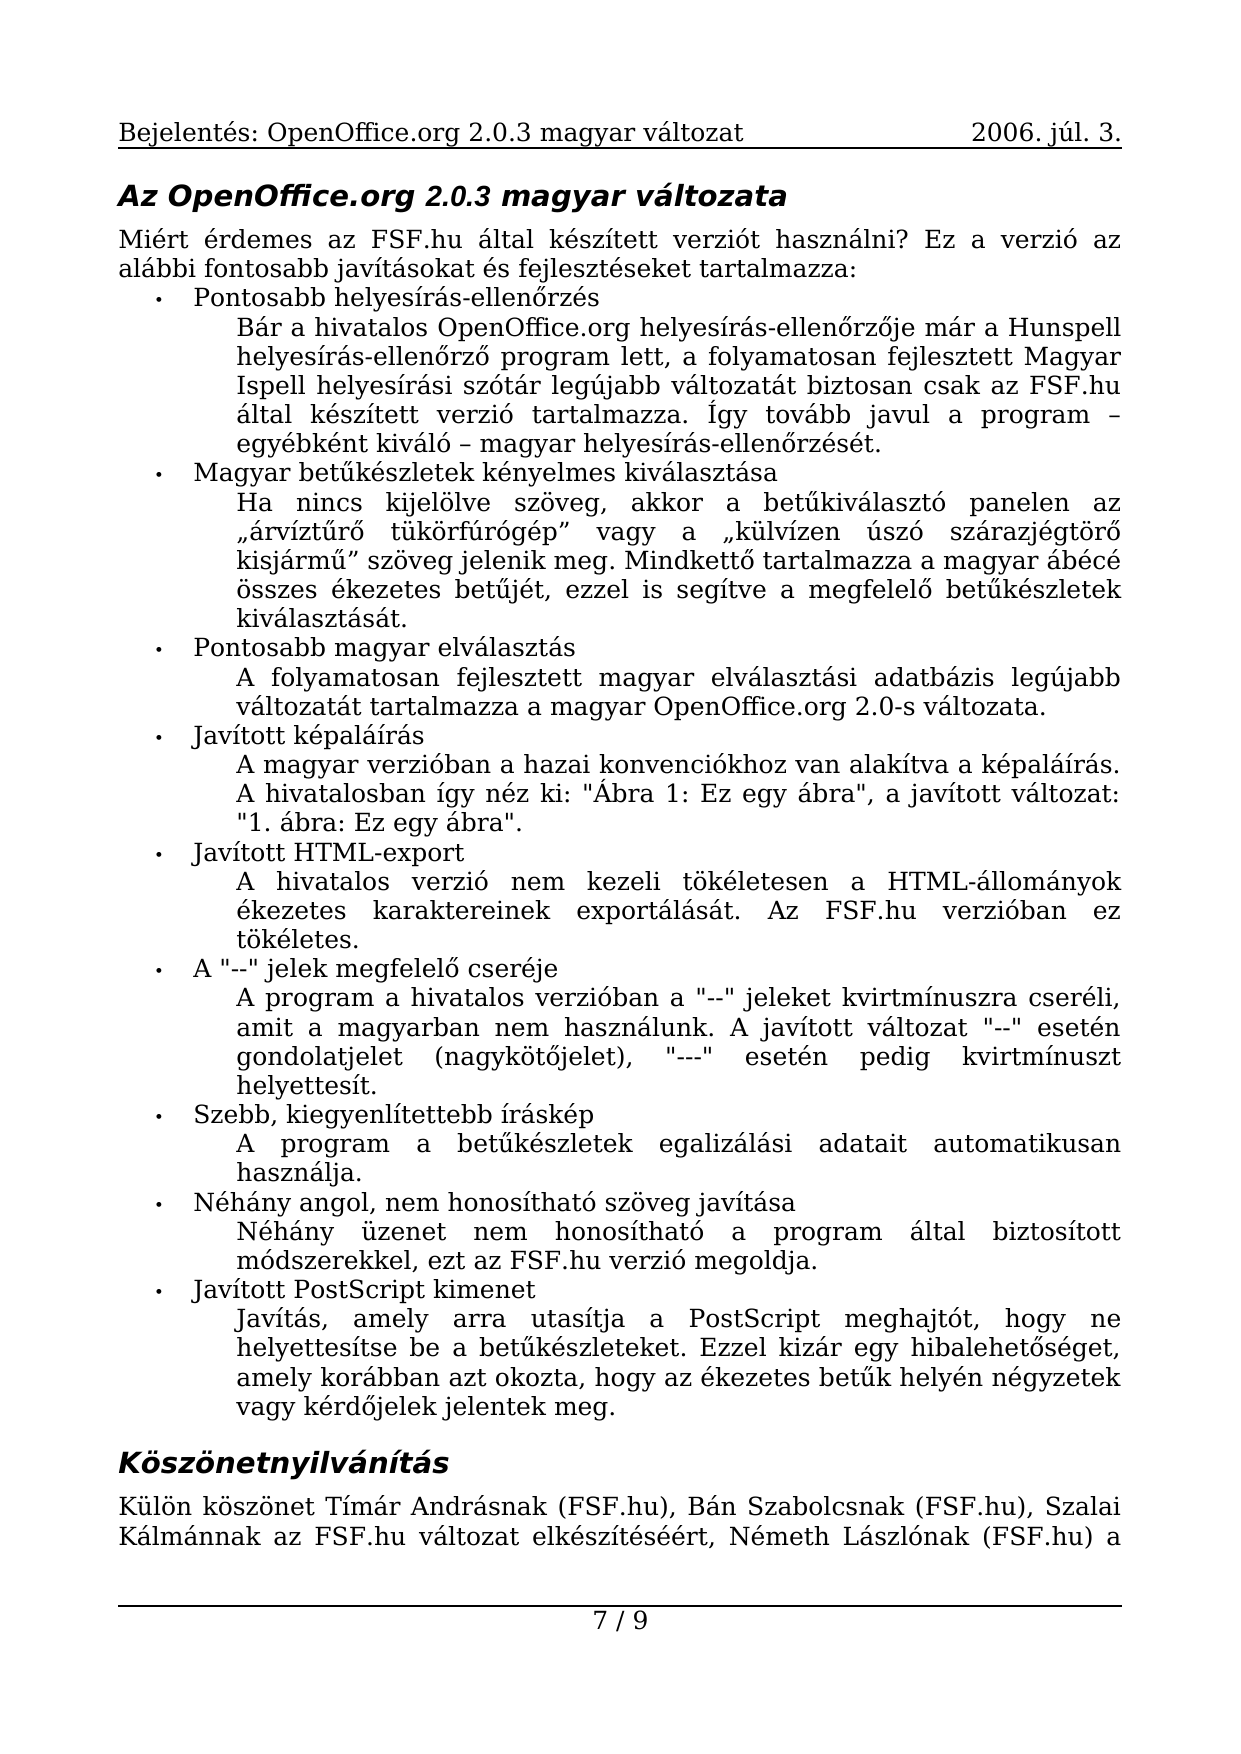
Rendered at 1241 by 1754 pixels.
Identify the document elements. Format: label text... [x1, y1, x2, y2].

list Néhány angol, nem honosítható szöveg javítása [156, 1188, 1122, 1217]
list Pontosabb helyesírás-ellenőrzés [156, 284, 1122, 313]
list Javított képaláírás [156, 721, 1122, 750]
text A program a hivatalos verzióban a "--" jeleket kvirtmínuszra cseréli, amit a magyarban nem használunk. A javított változat "--" esetén gondolatjelet (nagykötőjelet), "---" esetén pedig kvirtmínuszt helyettesít. [236, 984, 1122, 1100]
list Magyar betűkészletek kényelmes kiválasztása [156, 459, 1122, 488]
text A hivatalos verzió nem kezeli tökéletesen a HTML-állományok ékezetes karaktereinek exportálását. Az FSF.hu verzióban ez tökéletes. [236, 867, 1122, 954]
list Javított HTML-export [156, 838, 1122, 867]
text Javítás, amely arra utasítja a PostScript meghajtót, hogy ne helyettesítse be a betűkészleteket. Ezzel kizár egy hibalehetőséget, amely korábban azt okozta, hogy az ékezetes betűk helyén négyzetek vagy kérdőjelek jelentek meg. [236, 1304, 1122, 1421]
text Ha nincs kijelölve szöveg, akkor a betűkiválasztó panelen az „árvíztűrő tükörfúrógép” vagy a „külvízen úszó szárazjégtörő kisjármű” szöveg jelenik meg. Mindkettő tartalmazza a magyar ábécé összes ékezetes betűjét, ezzel is segítve a megfelelő betűkészletek kiválasztását. [236, 488, 1122, 634]
list Szebb, kiegyenlítettebb íráskép [156, 1100, 1122, 1129]
text A folyamatosan fejlesztett magyar elválasztási adatbázis legújabb változatát tartalmazza a magyar OpenOffice.org 2.0-s változata. [236, 663, 1122, 721]
subtitle Köszönetnyilvánítás [118, 1446, 1122, 1480]
text A program a betűkészletek egalizálási adatait automatikusan használja. [236, 1129, 1122, 1188]
text A magyar verzióban a hazai konvenciókhoz van alakítva a képaláírás. A hivatalosban így néz ki: "Ábra 1: Ez egy ábra", a javított változat: "1. ábra: Ez egy ábra". [236, 750, 1122, 838]
list A "--" jelek megfelelő cseréje [156, 954, 1122, 984]
list Pontosabb magyar elválasztás [156, 634, 1122, 663]
text Miért érdemes az FSF.hu által készített verziót használni? Ez a verzió az alábbi fontosabb javításokat és fejlesztéseket tartalmazza: [118, 225, 1122, 284]
text Néhány üzenet nem honosítható a program által biztosított módszerekkel, ezt az FSF.hu verzió megoldja. [236, 1217, 1122, 1275]
text Bár a hivatalos OpenOffice.org helyesírás-ellenőrzője már a Hunspell helyesírás-ellenőrző program lett, a folyamatosan fejlesztett Magyar Ispell helyesírási szótár legújabb változatát biztosan csak az FSF.hu által készített verzió tartalmazza. Így tovább javul a program – egyébként kiváló – magyar helyesírás-ellenőrzését. [236, 313, 1122, 459]
subtitle Az OpenOffice.org 2.0.3 magyar változata [118, 179, 1122, 213]
text Külön köszönet Tímár Andrásnak (FSF.hu), Bán Szabolcsnak (FSF.hu), Szalai Kálmánnak az FSF.hu változat elkészítéséért, Németh Lászlónak (FSF.hu) a [118, 1493, 1122, 1551]
list Javított PostScript kimenet [156, 1275, 1122, 1304]
